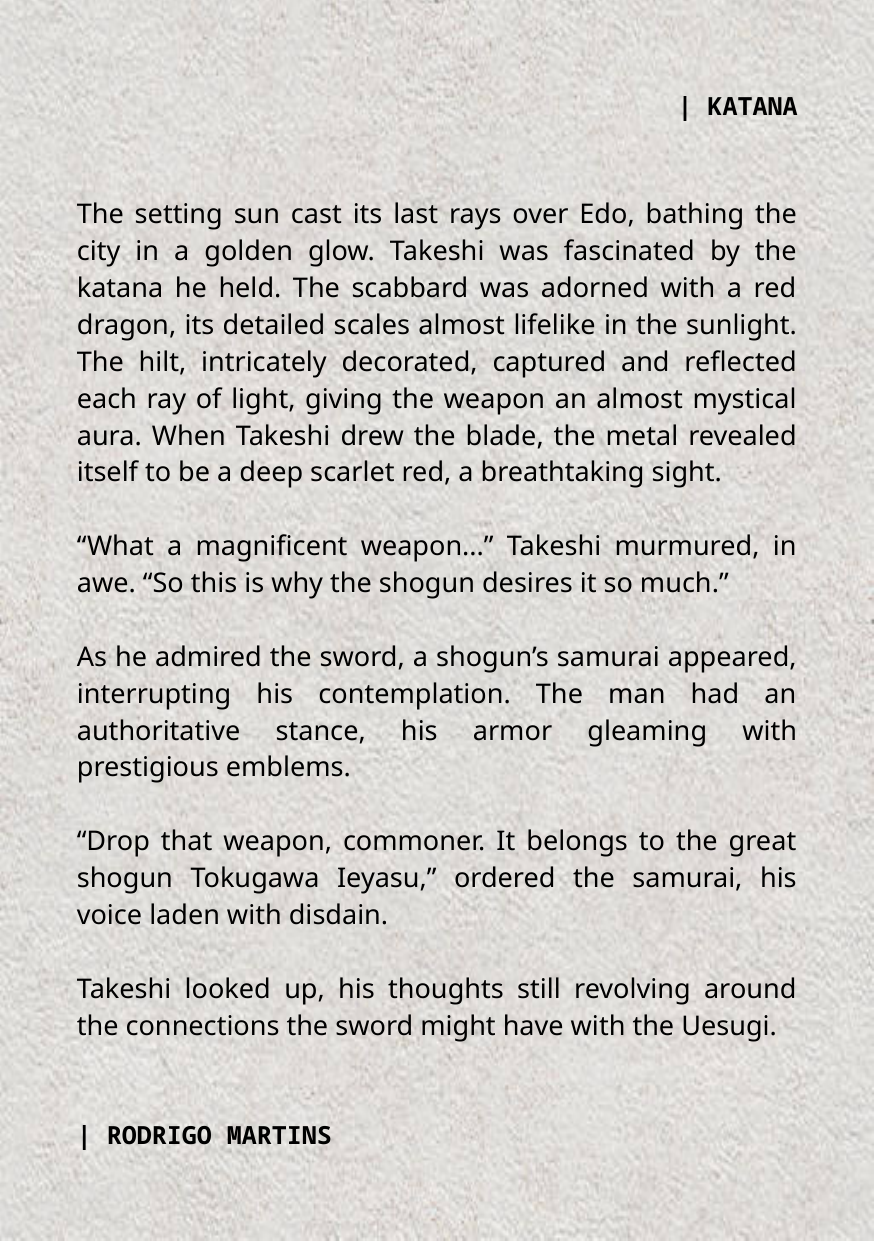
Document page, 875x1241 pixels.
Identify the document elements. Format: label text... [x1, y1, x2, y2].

text As he admired the sword, a shogun’s samurai appeared, interrupting his contemplation. The man had an authoritative stance, his armor gleaming with prestigious emblems. [74, 637, 800, 785]
text The setting sun cast its last rays over Edo, bathing the city in a golden glow. Takeshi was fascinated by the katana he held. The scabbard was adorned with a red dragon, its detailed scales almost lifelike in the sunlight. The hilt, intricately decorated, captured and reflected each ray of light, giving the weapon an almost mystical aura. When Takeshi drew the blade, the metal revealed itself to be a deep scarlet red, a breathtaking sight. [74, 195, 800, 490]
picture [0, 0, 874, 1241]
text “Drop that weapon, commoner. It belongs to the great shogun Tokugawa Ieyasu,” ordered the samurai, his voice laden with disdain. [74, 822, 800, 932]
text “What a magnificent weapon...” Takeshi murmured, in awe. “So this is why the shogun desires it so much.” [74, 527, 800, 600]
text Takeshi looked up, his thoughts still revolving around the connections the sword might have with the Uesugi. [74, 969, 800, 1043]
